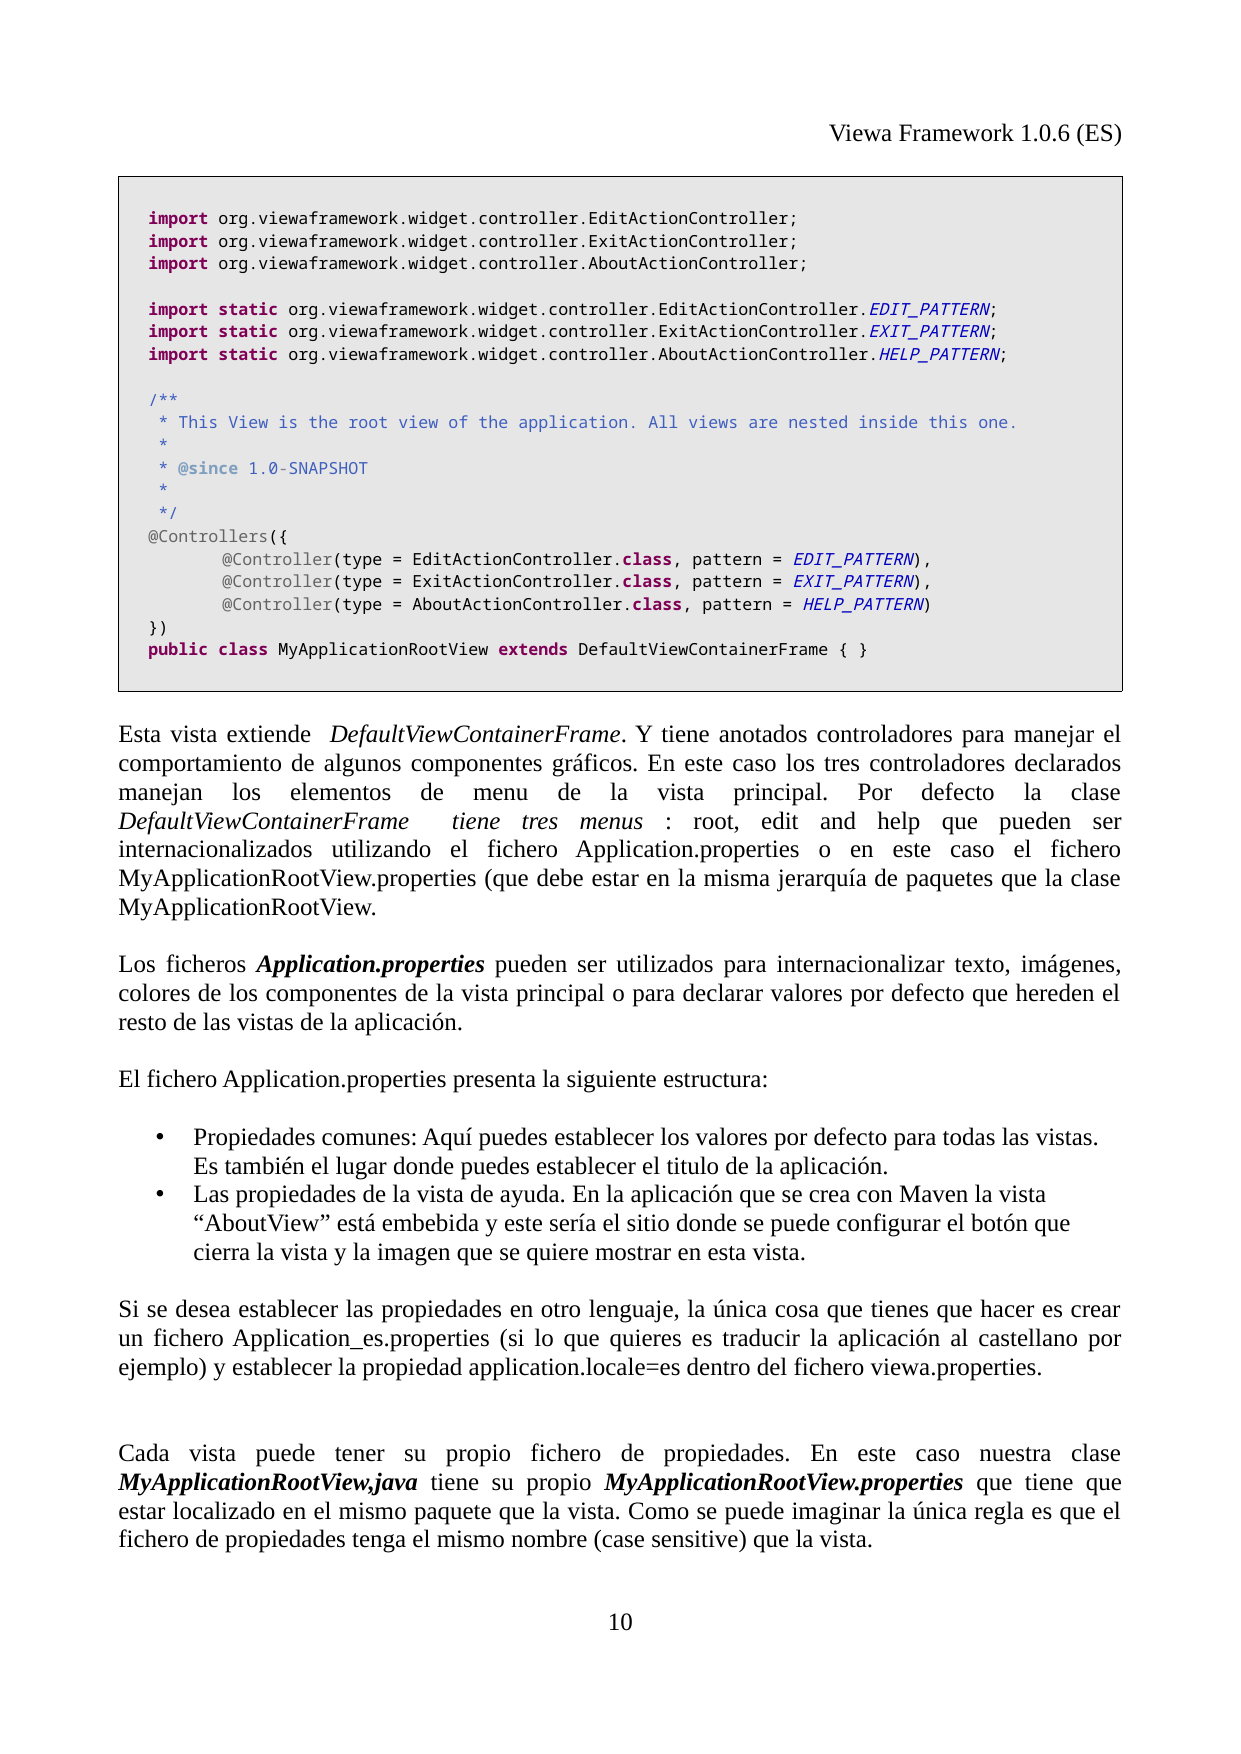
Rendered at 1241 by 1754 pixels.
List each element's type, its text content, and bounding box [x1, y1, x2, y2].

text Los ficheros Application.properties pueden ser utilizados para internacionalizar texto, imágenes, colores de los componentes de la vista principal o para declarar valores por defecto que hereden el resto de las vistas de la aplicación. [118, 949, 1122, 1036]
text Si se desea establecer las propiedades en otro lenguaje, la única cosa que tienes que hacer es crear un fichero Application_es.properties (si lo que quieres es traducir la aplicación al castellano por ejemplo) y establecer la propiedad application.locale=es dentro del fichero viewa.properties. [118, 1294, 1122, 1381]
table_header import org.viewaframework.widget.controller.EditActionController; import org.viewaframework.widget.controller.ExitActionController; import org.viewaframework.widget.controller.AboutActionController; import static org.viewaframework.widget.controller.EditActionController.EDIT_PATTERN; import static org.viewaframework.widget.controller.ExitActionController.EXIT_PATTERN; import static org.viewaframework.widget.controller.AboutActionController.HELP_PATTERN; /** * This View is the root view of the application. All views are nested inside this one. * * @since 1.0-SNAPSHOT * */ @Controllers({ @Controller(type = EditActionController.class, pattern = EDIT_PATTERN), @Controller(type = ExitActionController.class, pattern = EXIT_PATTERN), @Controller(type = AboutActionController.class, pattern = HELP_PATTERN) }) public class MyApplicationRootView extends DefaultViewContainerFrame { } [119, 177, 1122, 691]
text El fichero Application.properties presenta la siguiente estructura: [118, 1064, 1122, 1093]
text Esta vista extiende DefaultViewContainerFrame. Y tiene anotados controladores para manejar el comportamiento de algunos componentes gráficos. En este caso los tres controladores declarados manejan los elementos de menu de la vista principal. Por defecto la clase DefaultViewContainerFrame tiene tres menus : root, edit and help que pueden ser internacionalizados utilizando el fichero Application.properties o en este caso el fichero MyApplicationRootView.properties (que debe estar en la misma jerarquía de paquetes que la clase MyApplicationRootView. [118, 719, 1122, 921]
list Las propiedades de la vista de ayuda. En la aplicación que se crea con Maven la vista “AboutView” está embebida y este sería el sitio donde se puede configurar el botón que cierra la vista y la imagen que se quiere mostrar en esta vista. [156, 1179, 1122, 1266]
text Cada vista puede tener su propio fichero de propiedades. En este caso nuestra clase MyApplicationRootView,java tiene su propio MyApplicationRootView.properties que tiene que estar localizado en el mismo paquete que la vista. Como se puede imaginar la única regla es que el fichero de propiedades tenga el mismo nombre (case sensitive) que la vista. [118, 1438, 1122, 1553]
list Propiedades comunes: Aquí puedes establecer los valores por defecto para todas las vistas. Es también el lugar donde puedes establecer el titulo de la aplicación. [156, 1122, 1122, 1179]
